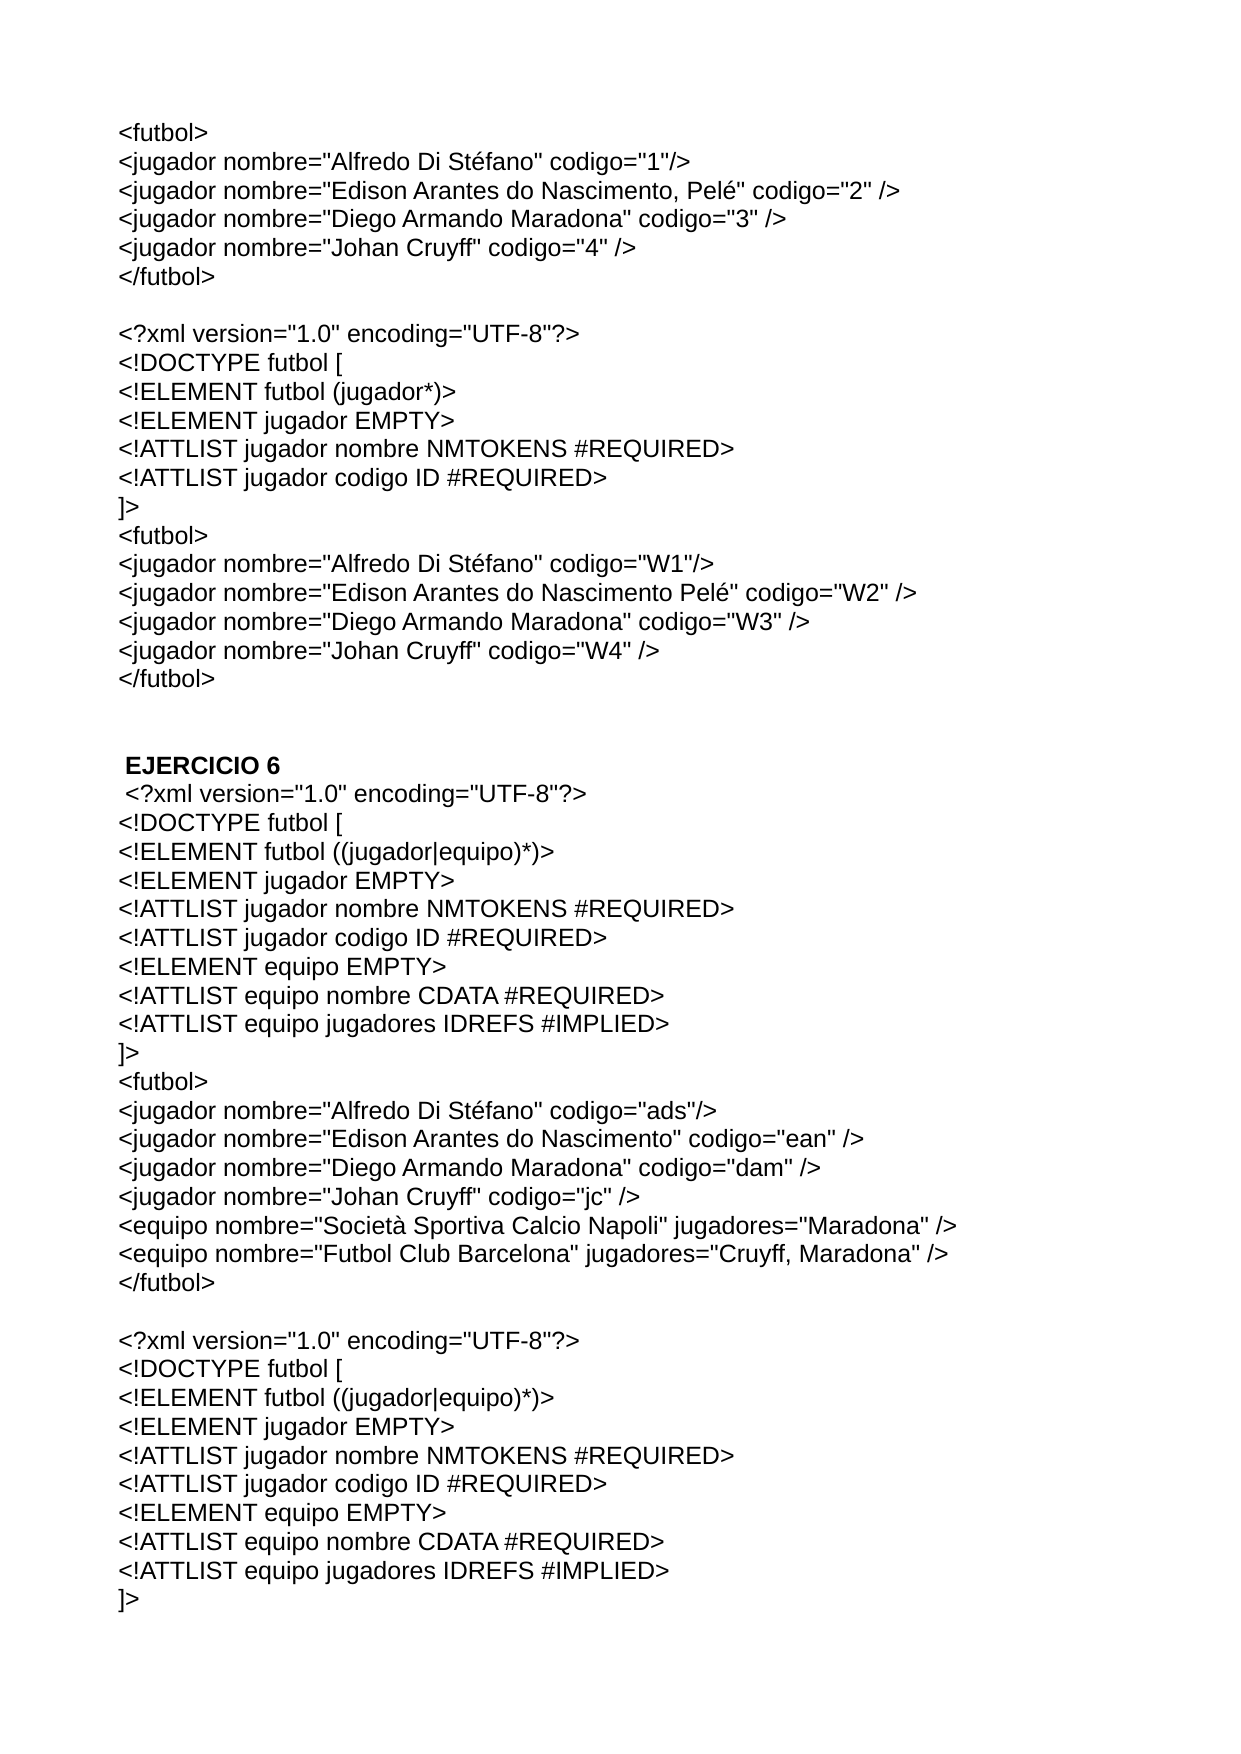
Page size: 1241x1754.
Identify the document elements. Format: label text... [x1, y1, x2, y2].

text <!ATTLIST equipo jugadores IDREFS #IMPLIED> [118, 1556, 1122, 1584]
text <!ATTLIST jugador nombre NMTOKENS #REQUIRED> [118, 434, 1122, 463]
text <!ELEMENT jugador EMPTY> [118, 1412, 1122, 1441]
text <equipo nombre="Futbol Club Barcelona" jugadores="Cruyff, Maradona" /> [118, 1239, 1122, 1268]
text <?xml version="1.0" encoding="UTF-8"?> [118, 1326, 1122, 1354]
text <!ATTLIST jugador nombre NMTOKENS #REQUIRED> [118, 1441, 1122, 1469]
text <!ATTLIST equipo nombre CDATA #REQUIRED> [118, 981, 1122, 1009]
text </futbol> [118, 1268, 1122, 1297]
text <!ELEMENT equipo EMPTY> [118, 952, 1122, 981]
text <futbol> [118, 1067, 1122, 1096]
text <jugador nombre="Alfredo Di Stéfano" codigo="ads"/> [118, 1096, 1122, 1124]
text <jugador nombre="Edison Arantes do Nascimento Pelé" codigo="W2" /> [118, 578, 1122, 607]
text <!ATTLIST equipo jugadores IDREFS #IMPLIED> [118, 1009, 1122, 1038]
text <jugador nombre="Diego Armando Maradona" codigo="3" /> [118, 204, 1122, 233]
text <jugador nombre="Johan Cruyff" codigo="jc" /> [118, 1182, 1122, 1211]
text <jugador nombre="Edison Arantes do Nascimento" codigo="ean" /> [118, 1124, 1122, 1153]
text <!ATTLIST jugador codigo ID #REQUIRED> [118, 923, 1122, 952]
text <jugador nombre="Alfredo Di Stéfano" codigo="W1"/> [118, 549, 1122, 578]
text ]> [118, 492, 1122, 521]
text <!ELEMENT equipo EMPTY> [118, 1498, 1122, 1527]
text <futbol> [118, 118, 1122, 147]
text ]> [118, 1584, 1122, 1613]
text <jugador nombre="Diego Armando Maradona" codigo="dam" /> [118, 1153, 1122, 1182]
text <!ELEMENT futbol (jugador*)> [118, 377, 1122, 406]
text <!DOCTYPE futbol [ [118, 808, 1122, 837]
text <jugador nombre="Johan Cruyff" codigo="4" /> [118, 233, 1122, 262]
text <?xml version="1.0" encoding="UTF-8"?> [118, 319, 1122, 348]
text <!ELEMENT futbol ((jugador|equipo)*)> [118, 1383, 1122, 1412]
text </futbol> [118, 262, 1122, 291]
text ]> [118, 1038, 1122, 1067]
text <!ATTLIST jugador codigo ID #REQUIRED> [118, 1469, 1122, 1498]
text <!ATTLIST jugador nombre NMTOKENS #REQUIRED> [118, 894, 1122, 923]
text <jugador nombre="Johan Cruyff" codigo="W4" /> [118, 636, 1122, 664]
text <!DOCTYPE futbol [ [118, 1354, 1122, 1383]
text EJERCICIO 6 [118, 751, 1122, 779]
text <!ATTLIST jugador codigo ID #REQUIRED> [118, 463, 1122, 492]
text <?xml version="1.0" encoding="UTF-8"?> [118, 779, 1122, 808]
text <jugador nombre="Alfredo Di Stéfano" codigo="1"/> [118, 147, 1122, 176]
text <!ELEMENT futbol ((jugador|equipo)*)> [118, 837, 1122, 866]
text <!ELEMENT jugador EMPTY> [118, 406, 1122, 434]
text <futbol> [118, 521, 1122, 549]
text <equipo nombre="Società Sportiva Calcio Napoli" jugadores="Maradona" /> [118, 1211, 1122, 1239]
text <jugador nombre="Diego Armando Maradona" codigo="W3" /> [118, 607, 1122, 636]
text <!DOCTYPE futbol [ [118, 348, 1122, 377]
text </futbol> [118, 664, 1122, 693]
text <!ELEMENT jugador EMPTY> [118, 866, 1122, 894]
text <jugador nombre="Edison Arantes do Nascimento, Pelé" codigo="2" /> [118, 176, 1122, 204]
text <!ATTLIST equipo nombre CDATA #REQUIRED> [118, 1527, 1122, 1556]
